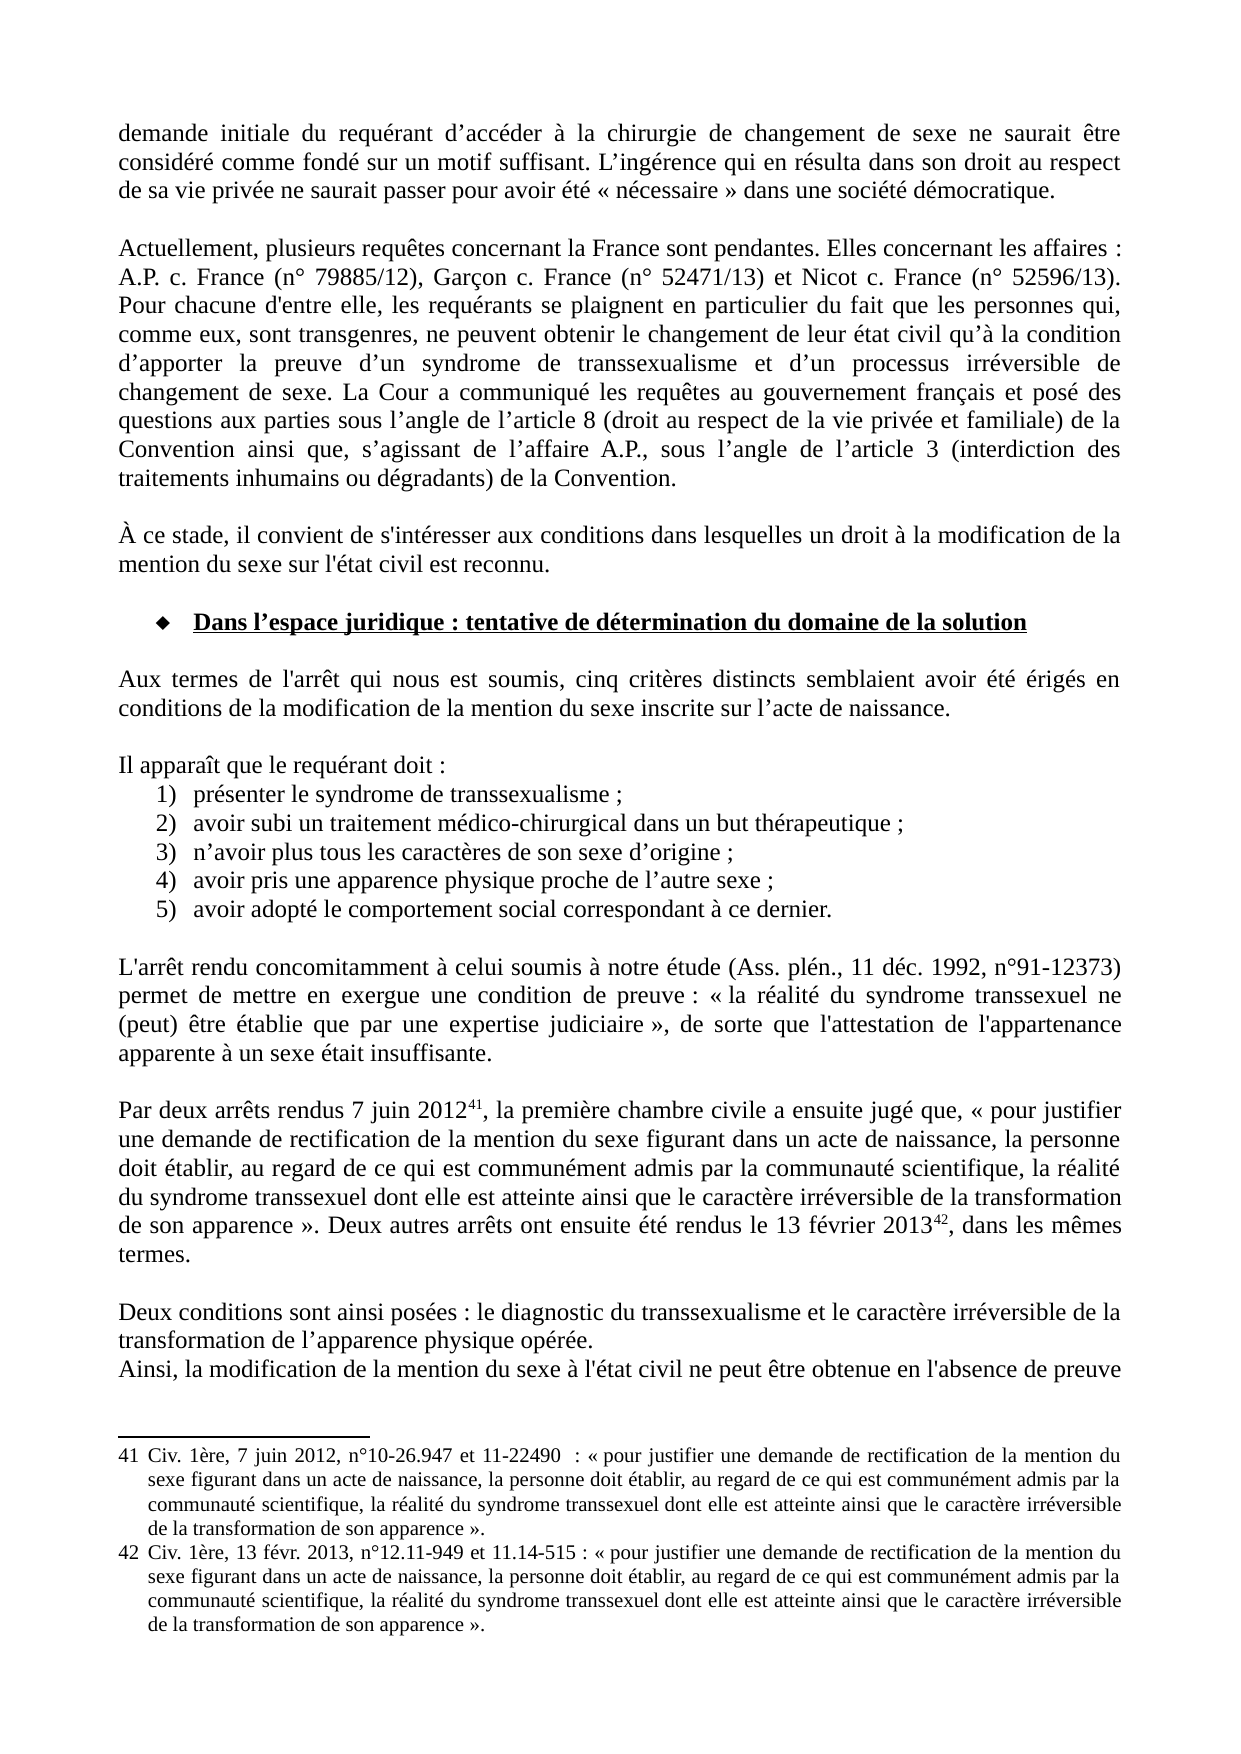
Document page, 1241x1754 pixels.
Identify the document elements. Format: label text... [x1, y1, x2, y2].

text Par deux arrêts rendus 7 juin 2012, la première chambre civile a ensuite jugé que, « pour justifier une demande de rectification de la mention du sexe figurant dans un acte de naissance, la personne doit établir, au regard de ce qui est communément admis par la communauté scientifique, la réalité du syndrome transsexuel dont elle est atteinte ainsi que le caractère irréversible de la transformation de son apparence ». Deux autres arrêts ont ensuite été rendus le 13 février 2013, dans les mêmes termes. [118, 1096, 1122, 1268]
text Actuellement, plusieurs requêtes concernant la France sont pendantes. Elles concernant les affaires : A.P. c. France (n° 79885/12), Garçon c. France (n° 52471/13) et Nicot c. France (n° 52596/13). Pour chacune d'entre elle, les requérants se plaignent en particulier du fait que les personnes qui, comme eux, sont transgenres, ne peuvent obtenir le changement de leur état civil qu’à la condition d’apporter la preuve d’un syndrome de transsexualisme et d’un processus irréversible de changement de sexe. La Cour a communiqué les requêtes au gouvernement français et posé des questions aux parties sous l’angle de l’article 8 (droit au respect de la vie privée et familiale) de la Convention ainsi que, s’agissant de l’affaire A.P., sous l’angle de l’article 3 (interdiction des traitements inhumains ou dégradants) de la Convention. [118, 233, 1122, 492]
list avoir pris une apparence physique proche de l’autre sexe ; [156, 866, 1122, 894]
text Aux termes de l'arrêt qui nous est soumis, cinq critères distincts semblaient avoir été érigés en conditions de la modification de la mention du sexe inscrite sur l’acte de naissance. [118, 664, 1122, 722]
text À ce stade, il convient de s'intéresser aux conditions dans lesquelles un droit à la modification de la mention du sexe sur l'état civil est reconnu. [118, 521, 1122, 578]
list avoir subi un traitement médico-chirurgical dans un but thérapeutique ; [156, 808, 1122, 837]
text Deux conditions sont ainsi posées : le diagnostic du transsexualisme et le caractère irréversible de la transformation de l’apparence physique opérée. [118, 1297, 1122, 1354]
list n’avoir plus tous les caractères de son sexe d’origine ; [156, 837, 1122, 866]
list Dans l’espace juridique : tentative de détermination du domaine de la solution [156, 607, 1122, 636]
text Ainsi, la modification de la mention du sexe à l'état civil ne peut être obtenue en l'absence de preuve [118, 1354, 1122, 1383]
text Il apparaît que le requérant doit : [118, 751, 1122, 779]
list présenter le syndrome de transsexualisme ; [156, 779, 1122, 808]
text Civ. 1ère, 7 juin 2012, n°10-26.947 et 11-22490 : « pour justifier une demande de rectification de la mention du sexe figurant dans un acte de naissance, la personne doit établir, au regard de ce qui est communément admis par la communauté scientifique, la réalité du syndrome transsexuel dont elle est atteinte ainsi que le caractère irréversible de la transformation de son apparence ». [118, 1443, 1122, 1539]
text demande initiale du requérant d’accéder à la chirurgie de changement de sexe ne saurait être considéré comme fondé sur un motif suffisant. L’ingérence qui en résulta dans son droit au respect de sa vie privée ne saurait passer pour avoir été « nécessaire » dans une société démocratique. [118, 118, 1122, 204]
text Civ. 1ère, 13 févr. 2013, n°12.11-949 et 11.14-515 : « pour justifier une demande de rectification de la mention du sexe figurant dans un acte de naissance, la personne doit établir, au regard de ce qui est communément admis par la communauté scientifique, la réalité du syndrome transsexuel dont elle est atteinte ainsi que le caractère irréversible de la transformation de son apparence ». [118, 1539, 1122, 1636]
text L'arrêt rendu concomitamment à celui soumis à notre étude (Ass. plén., 11 déc. 1992, n°91-12373) permet de mettre en exergue une condition de preuve : « la réalité du syndrome transsexuel ne (peut) être établie que par une expertise judiciaire », de sorte que l'attestation de l'appartenance apparente à un sexe était insuffisante. [118, 952, 1122, 1067]
list avoir adopté le comportement social correspondant à ce dernier. [156, 894, 1122, 923]
